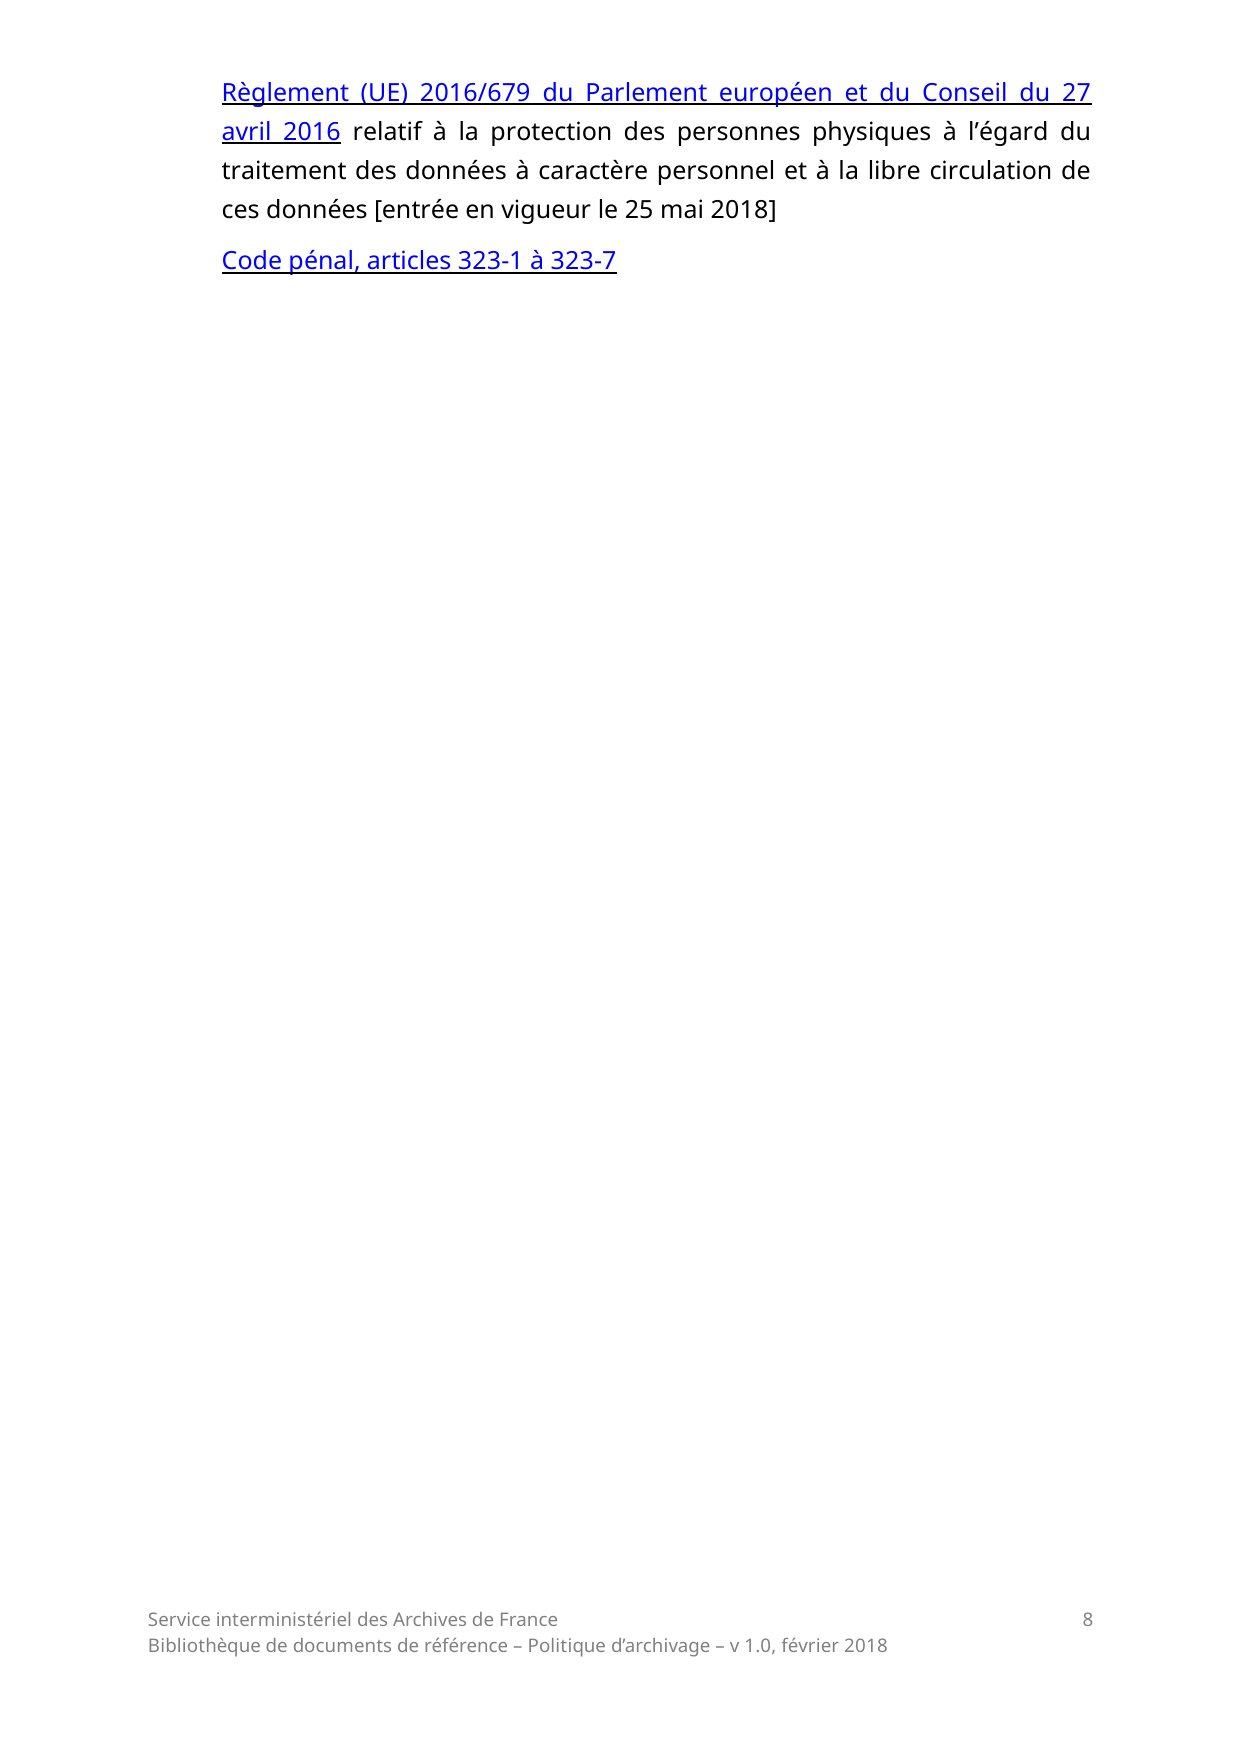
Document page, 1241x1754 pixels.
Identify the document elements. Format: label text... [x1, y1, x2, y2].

text Règlement (UE) 2016/679 du Parlement européen et du Conseil du 27 avril 2016 relatif à la protection des personnes physiques à l’égard du traitement des données à caractère personnel et à la libre circulation de ces données [entrée en vigueur le 25 mai 2018] [221, 75, 1093, 226]
text Code pénal, articles 323-1 à 323-7 [221, 243, 1093, 277]
